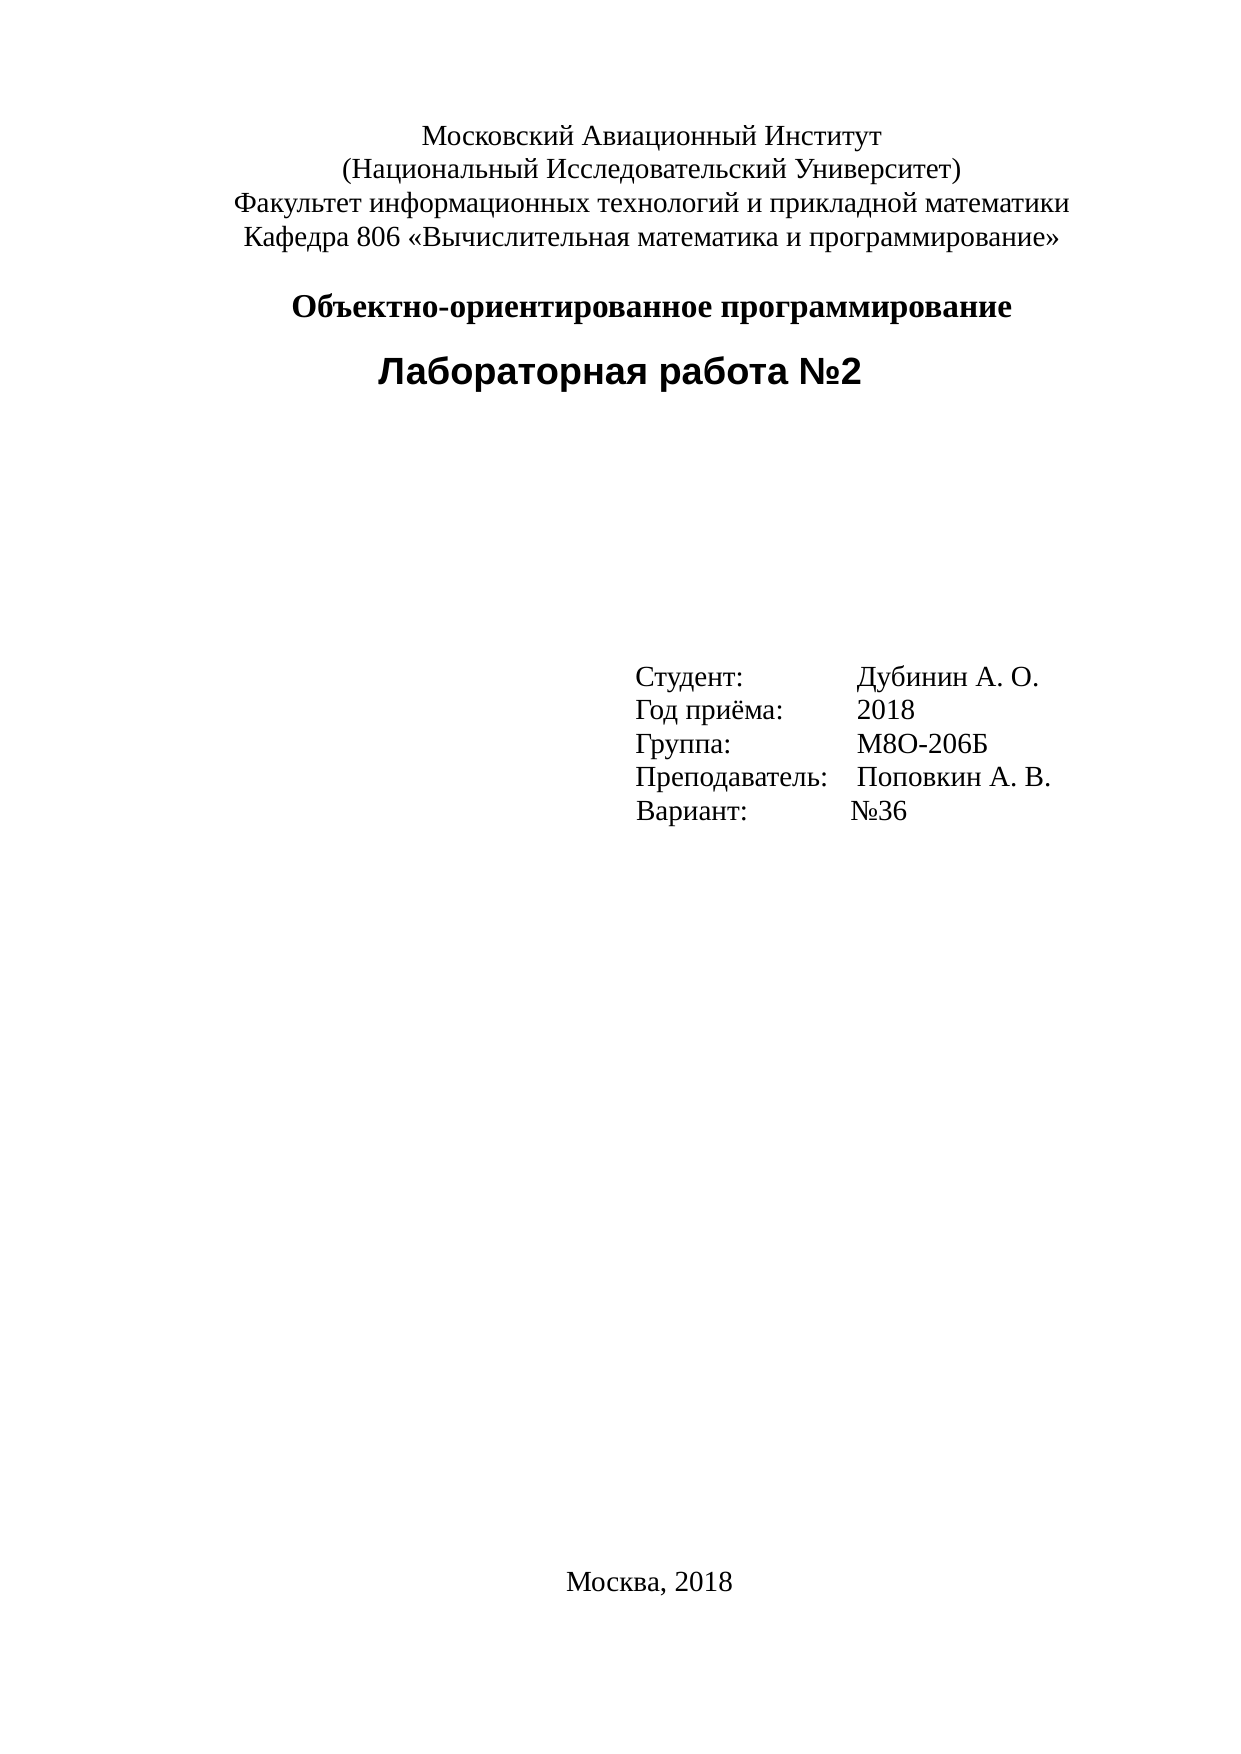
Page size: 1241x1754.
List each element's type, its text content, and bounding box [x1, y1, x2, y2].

text (Национальный Исследовательский Университет) [118, 152, 1122, 185]
text Студент: Дубинин А. О. [118, 659, 1122, 692]
text Вариант: №36 [118, 793, 1122, 827]
text Группа: М8О-206Б [118, 726, 1122, 759]
text Год приёма: 2018 [118, 692, 1122, 726]
text Москва, 2018 [118, 1564, 1122, 1597]
text Факультет информационных технологий и прикладной математики [118, 185, 1122, 219]
text Объектно-ориентированное программирование [118, 286, 1122, 324]
text Кафедра 806 «Вычислительная математика и программирование» [118, 219, 1122, 252]
text Преподаватель: Поповкин А. В. [118, 759, 1122, 793]
text Московский Авиационный Институт [118, 118, 1122, 152]
subtitle Лабораторная работа №2 [118, 349, 1122, 393]
